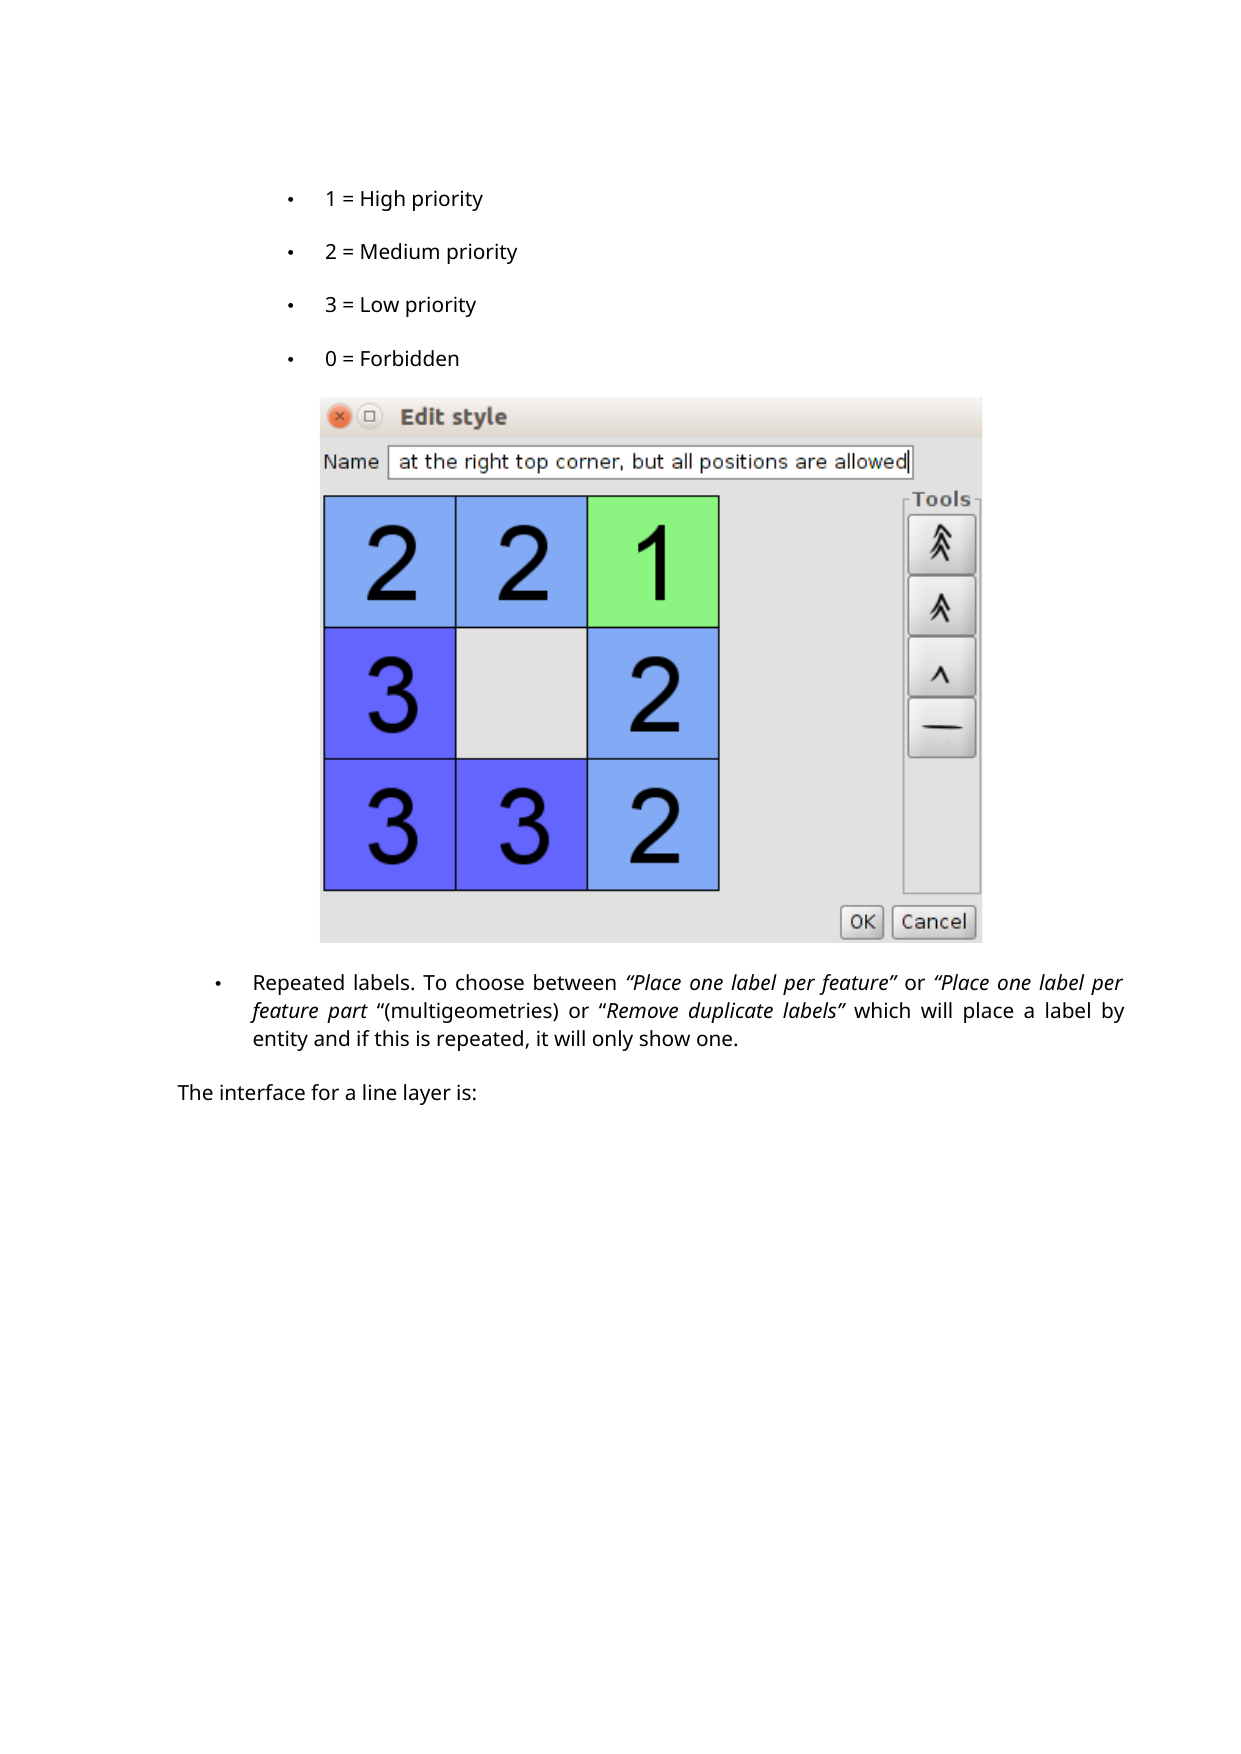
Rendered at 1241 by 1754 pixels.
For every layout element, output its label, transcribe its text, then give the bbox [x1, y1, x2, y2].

list 1 = High priority [287, 184, 1125, 212]
list 0 = Forbidden [287, 344, 1125, 372]
text The interface for a line layer is: [177, 1078, 1125, 1106]
list Repeated labels. To choose between “Place one label per feature” or “Place one label per feature part “(multigeometries) or “Remove duplicate labels” which will place a label by entity and if this is repeated, it will only show one. [215, 968, 1125, 1053]
list 3 = Low priority [287, 291, 1125, 319]
list 2 = Medium priority [287, 237, 1125, 266]
picture [319, 397, 983, 943]
